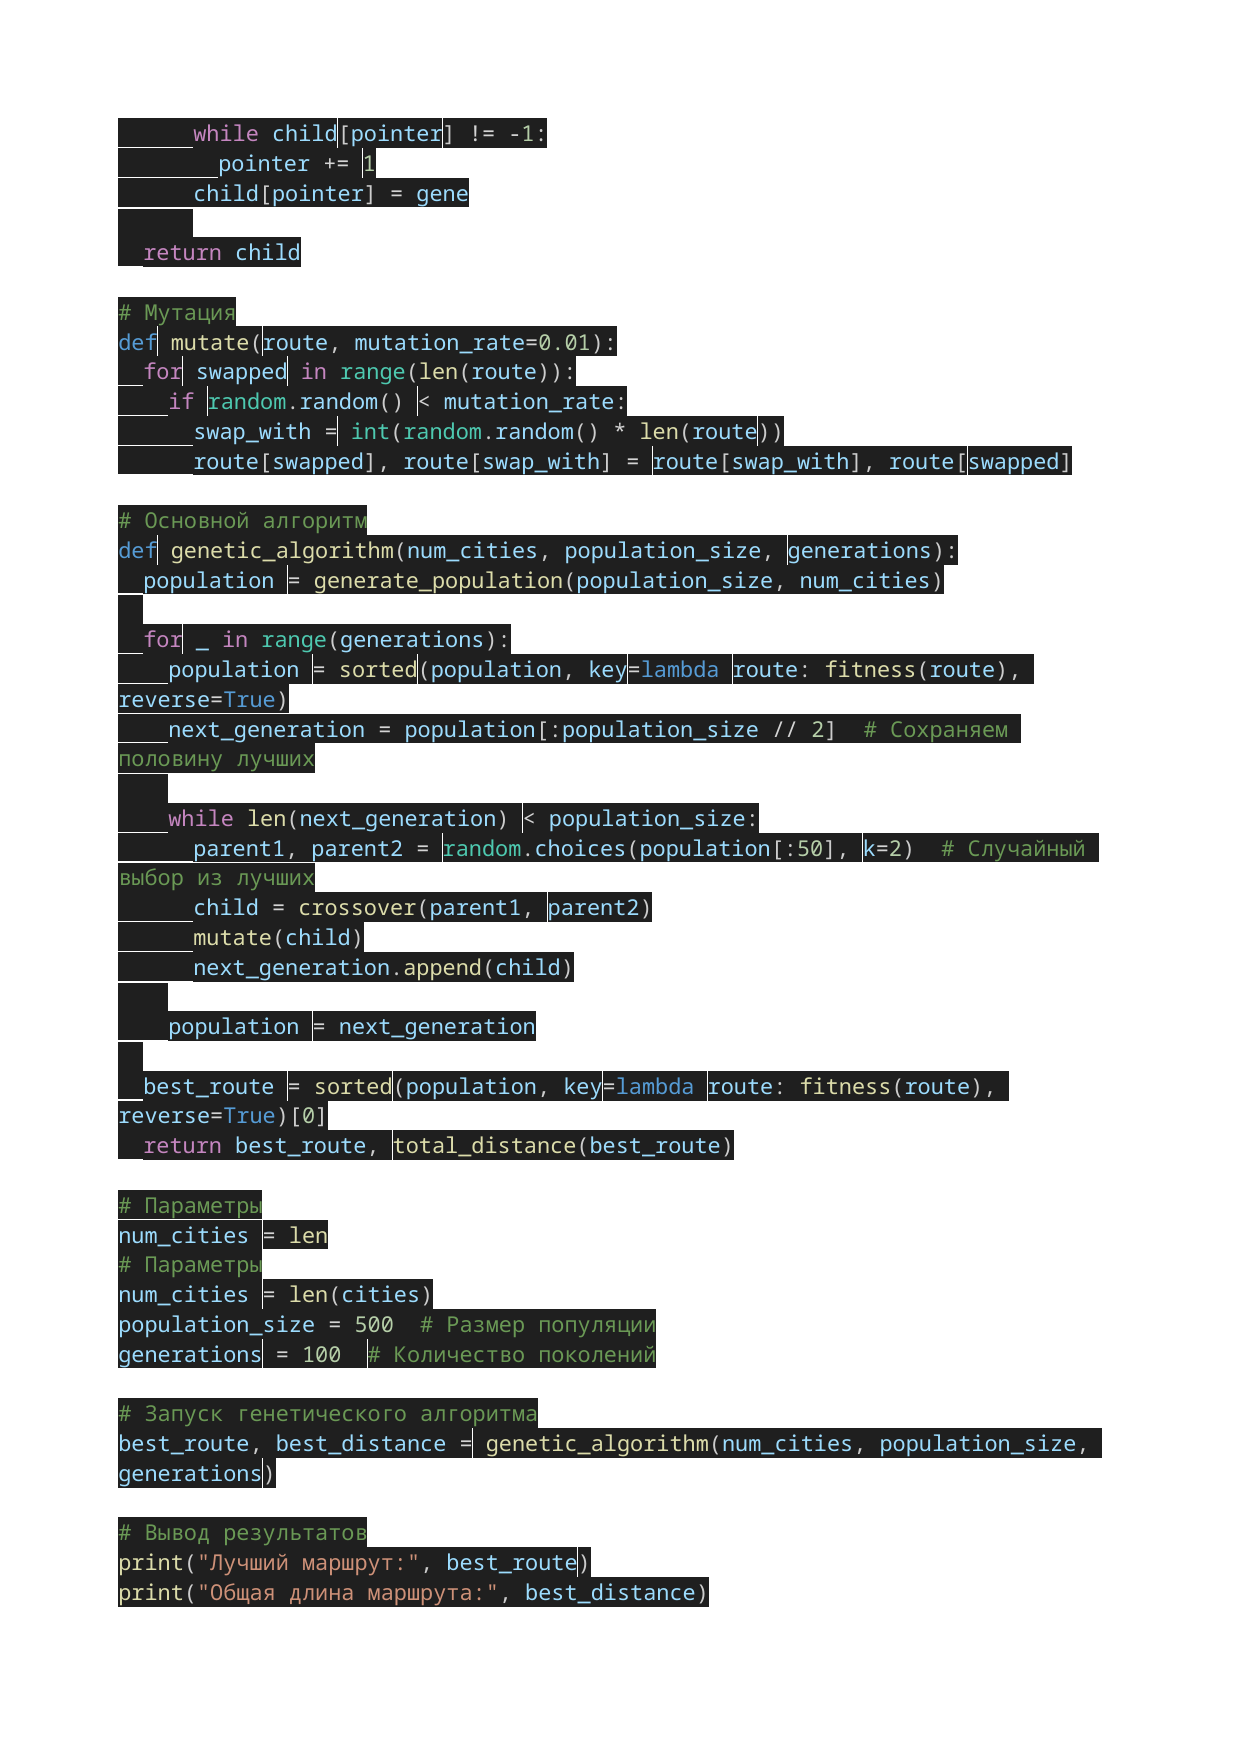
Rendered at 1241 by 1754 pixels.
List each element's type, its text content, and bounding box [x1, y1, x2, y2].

text # Мутация [118, 297, 1122, 326]
text # Параметры [118, 1190, 1122, 1219]
text return child [118, 237, 1122, 267]
text num_cities = len [118, 1219, 1122, 1249]
text def mutate(route, mutation_rate=0.01): [118, 326, 1122, 356]
text next_generation = population[:population_size // 2] # Сохраняем половину лучших [118, 713, 1122, 773]
text pointer += 1 [118, 148, 1122, 178]
text parent1, parent2 = random.choices(population[:50], k=2) # Случайный выбор из лучших [118, 833, 1122, 892]
text return best_route, total_distance(best_route) [118, 1130, 1122, 1160]
text population = generate_population(population_size, num_cities) [118, 565, 1122, 594]
text num_cities = len(cities) [118, 1279, 1122, 1309]
text while len(next_generation) < population_size: [118, 803, 1122, 833]
text # Вывод результатов [118, 1517, 1122, 1547]
text # Параметры [118, 1249, 1122, 1279]
text print("Лучший маршрут:", best_route) [118, 1547, 1122, 1577]
text def genetic_algorithm(num_cities, population_size, generations): [118, 535, 1122, 565]
text # Запуск генетического алгоритма [118, 1398, 1122, 1428]
text swap_with = int(random.random() * len(route)) [118, 416, 1122, 446]
text population_size = 500 # Размер популяции [118, 1309, 1122, 1339]
text next_generation.append(child) [118, 952, 1122, 982]
text child[pointer] = gene [118, 178, 1122, 207]
text for _ in range(generations): [118, 624, 1122, 654]
text for swapped in range(len(route)): [118, 356, 1122, 386]
text print("Общая длина маршрута:", best_distance) [118, 1577, 1122, 1607]
text # Основной алгоритм [118, 505, 1122, 535]
text generations = 100 # Количество поколений [118, 1339, 1122, 1368]
text best_route = sorted(population, key=lambda route: fitness(route), reverse=True)[0] [118, 1071, 1122, 1130]
text population = next_generation [118, 1011, 1122, 1041]
text mutate(child) [118, 922, 1122, 952]
text route[swapped], route[swap_with] = route[swap_with], route[swapped] [118, 446, 1122, 475]
text child = crossover(parent1, parent2) [118, 892, 1122, 922]
text while child[pointer] != -1: [118, 118, 1122, 148]
text best_route, best_distance = genetic_algorithm(num_cities, population_size, generations) [118, 1428, 1122, 1488]
text population = sorted(population, key=lambda route: fitness(route), reverse=True) [118, 654, 1122, 713]
text if random.random() < mutation_rate: [118, 386, 1122, 416]
